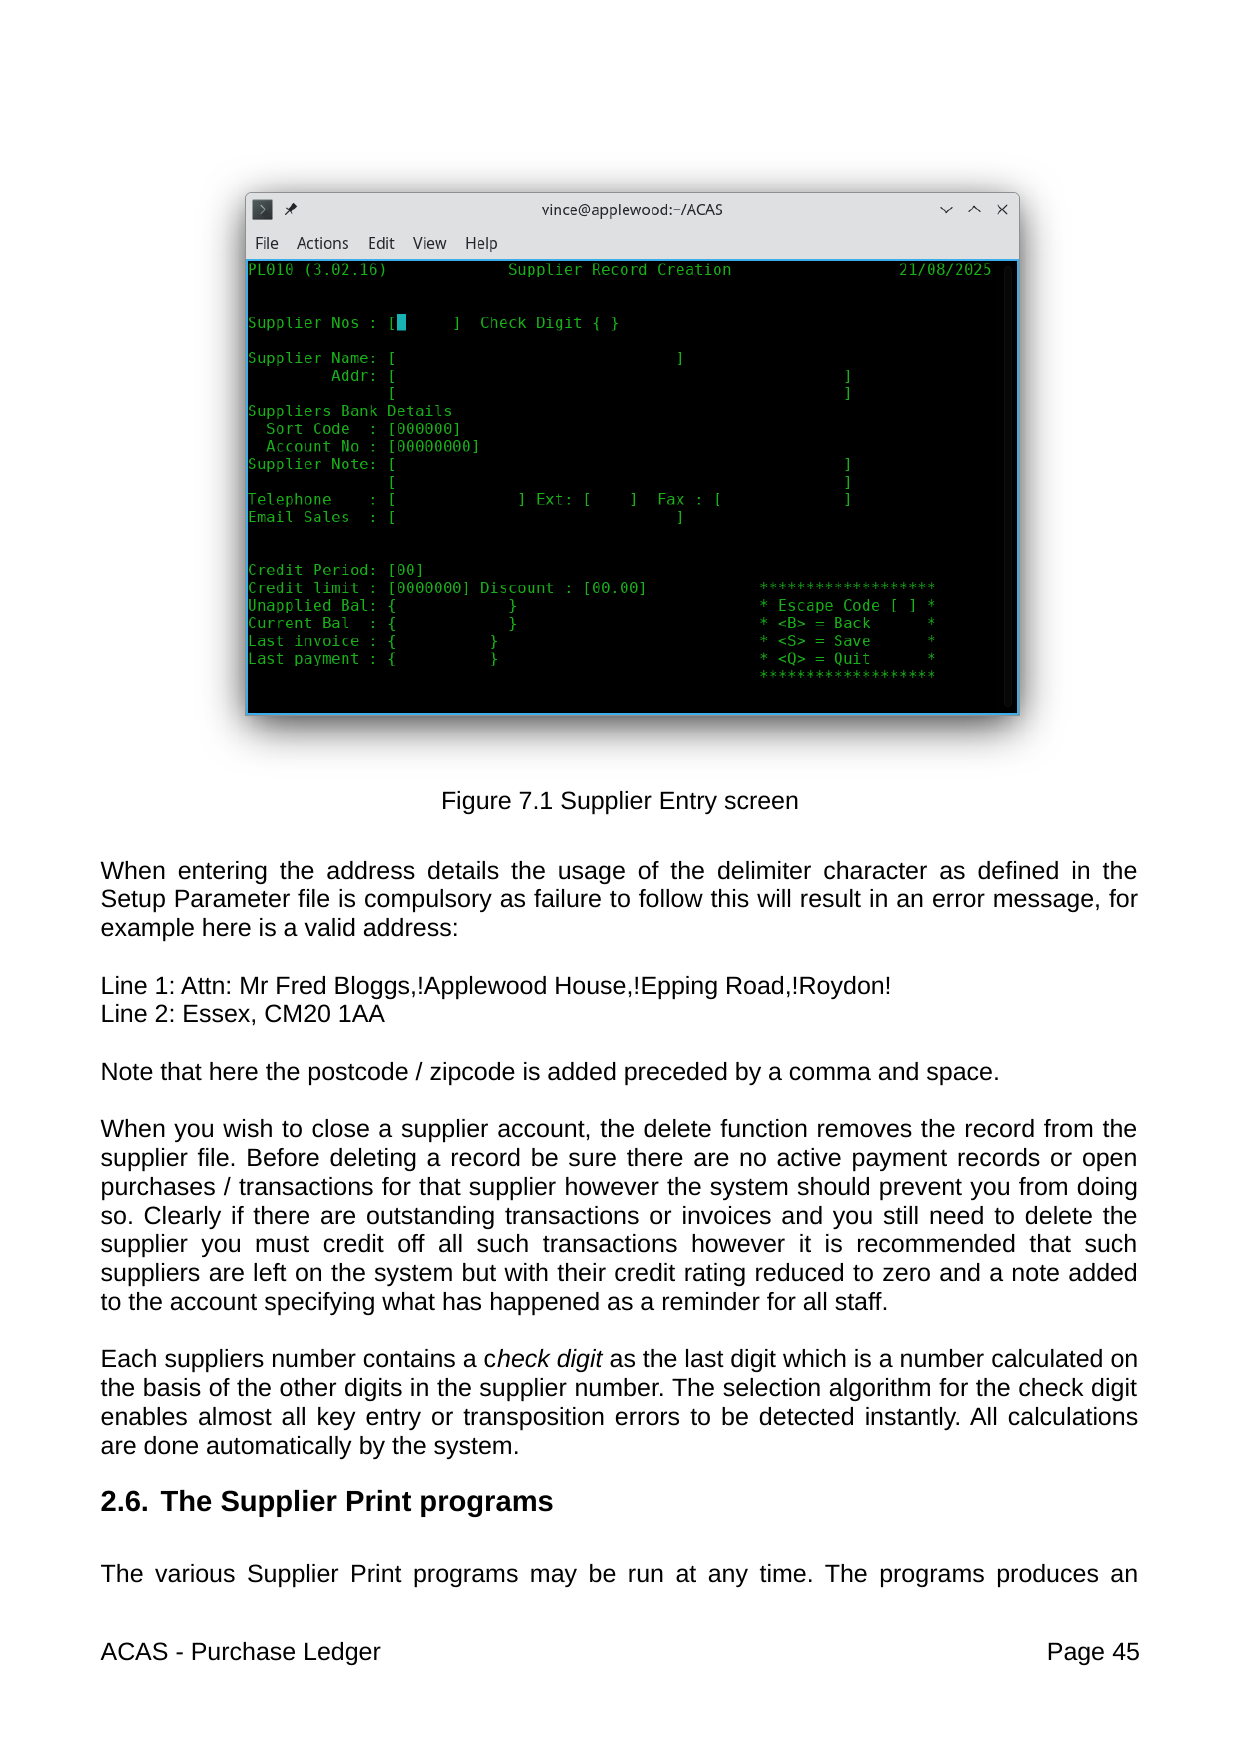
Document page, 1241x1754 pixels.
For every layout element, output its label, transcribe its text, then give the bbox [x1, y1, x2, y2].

picture [185, 143, 1079, 786]
text When you wish to close a supplier account, the delete function removes the record from the supplier file. Before deleting a record be sure there are no active payment records or open purchases / transactions for that supplier however the system should prevent you from doing so. Clearly if there are outstanding transactions or invoices and you still need to delete the supplier you must credit off all such transactions however it is recommended that such suppliers are left on the system but with their credit rating reduced to zero and a note added to the account specifying what has happened as a reminder for all staff. [100, 1114, 1140, 1316]
subtitle The Supplier Print programs [100, 1484, 1140, 1518]
text Line 2: Essex, CM20 1AA [100, 999, 1140, 1028]
text Note that here the postcode / zipcode is added preceded by a comma and space. [100, 1057, 1140, 1086]
text Each suppliers number contains a check digit as the last digit which is a number calculated on the basis of the other digits in the supplier number. The selection algorithm for the check digit enables almost all key entry or transposition errors to be detected instantly. All calculations are done automatically by the system. [100, 1344, 1140, 1459]
text When entering the address details the usage of the delimiter character as defined in the Setup Parameter file is compulsory as failure to follow this will result in an error message, for example here is a valid address: [100, 856, 1140, 942]
text Line 1: Attn: Mr Fred Bloggs,!Applewood House,!Epping Road,!Roydon! [100, 971, 1140, 999]
text The various Supplier Print programs may be run at any time. The programs produces an [100, 1559, 1140, 1588]
text Figure 7.1 Supplier Entry screen [100, 142, 1140, 814]
